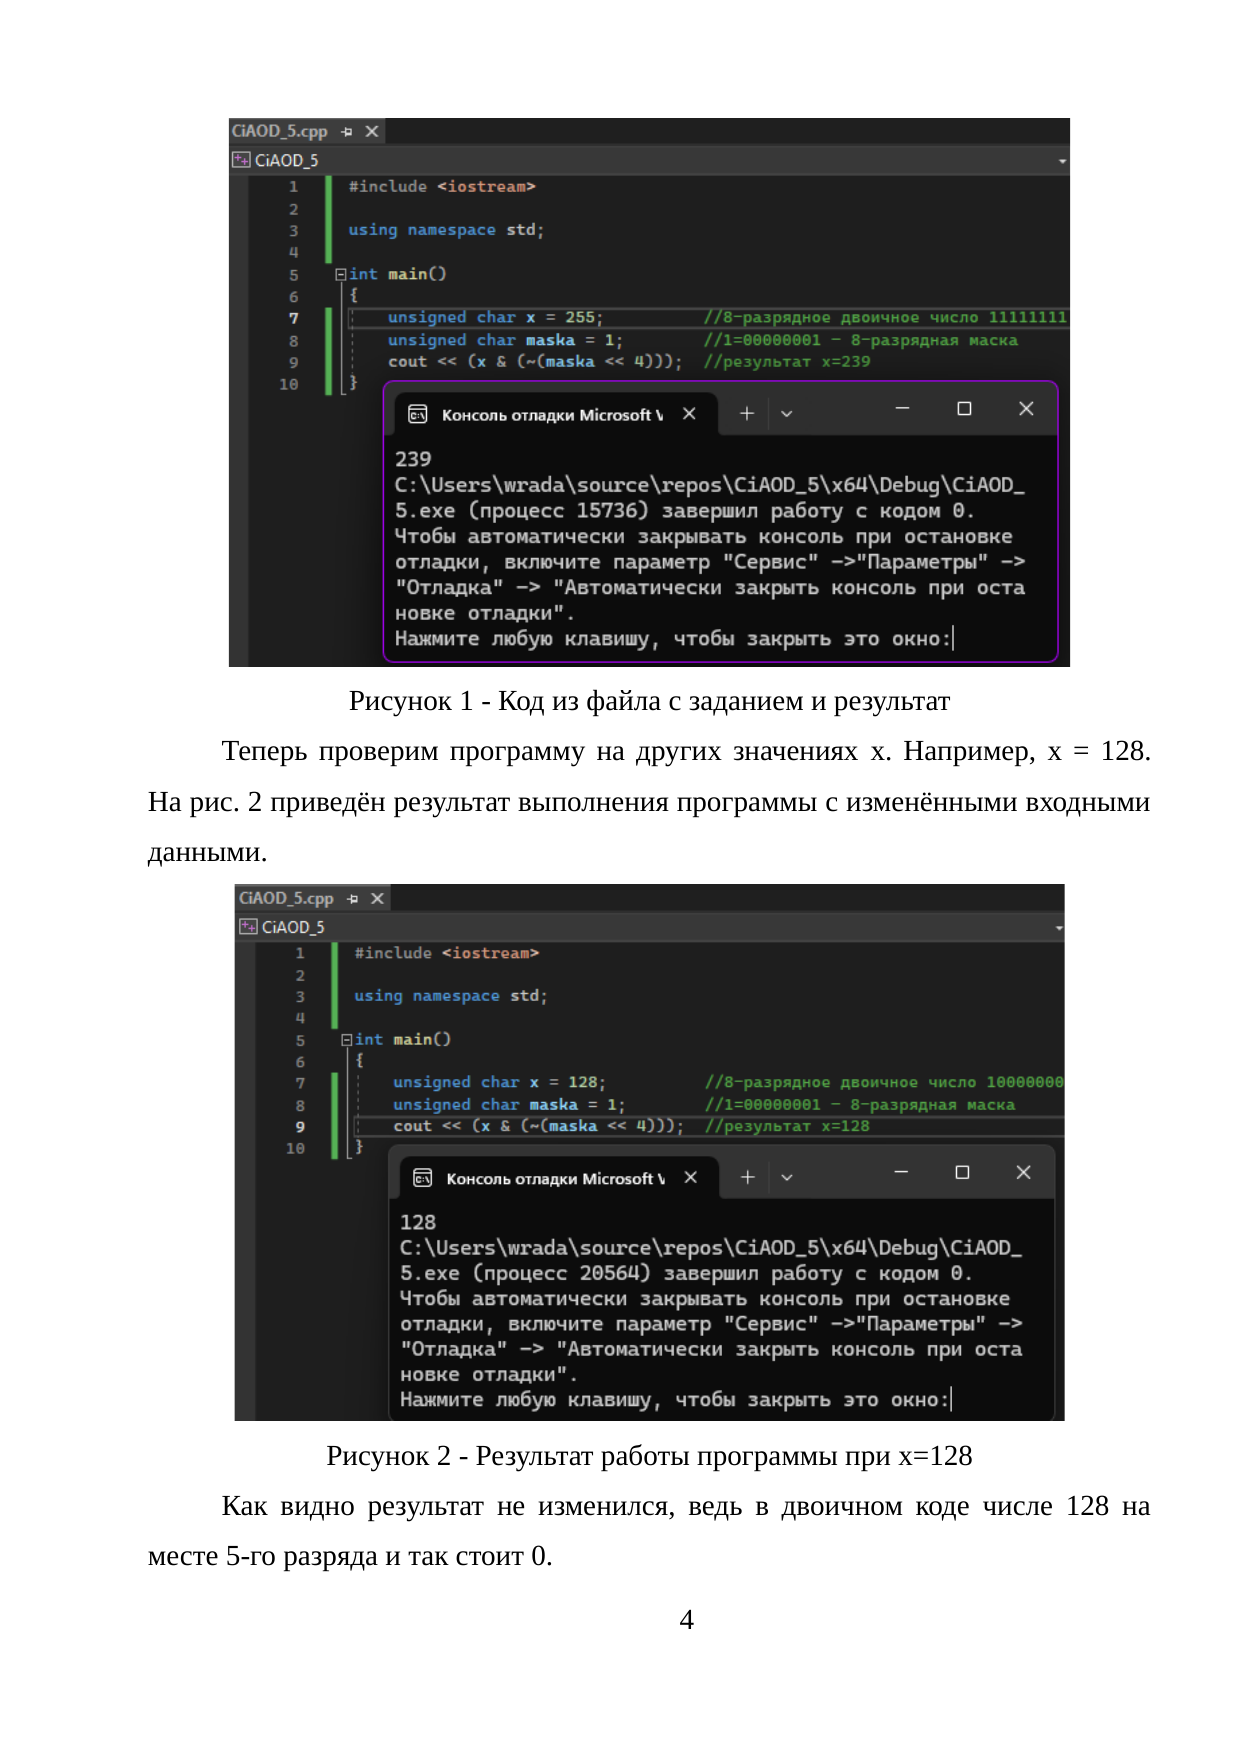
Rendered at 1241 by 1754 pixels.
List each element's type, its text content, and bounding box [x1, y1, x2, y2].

text Как видно результат не изменился, ведь в двоичном коде числе 128 на месте 5-го разряда и так стоит 0. [148, 884, 1152, 1572]
picture [228, 118, 1071, 667]
text Рисунок 1 - Код из файла с заданием и результат [161, 118, 1139, 717]
picture [234, 884, 1065, 1421]
text Теперь проверим программу на других значениях x. Например, x = 128. На рис. 2 приведён результат выполнения программы с изменёнными входными данными. [148, 733, 1152, 868]
text Рисунок 2 - Результат работы программы при x=128 [161, 884, 1138, 1471]
